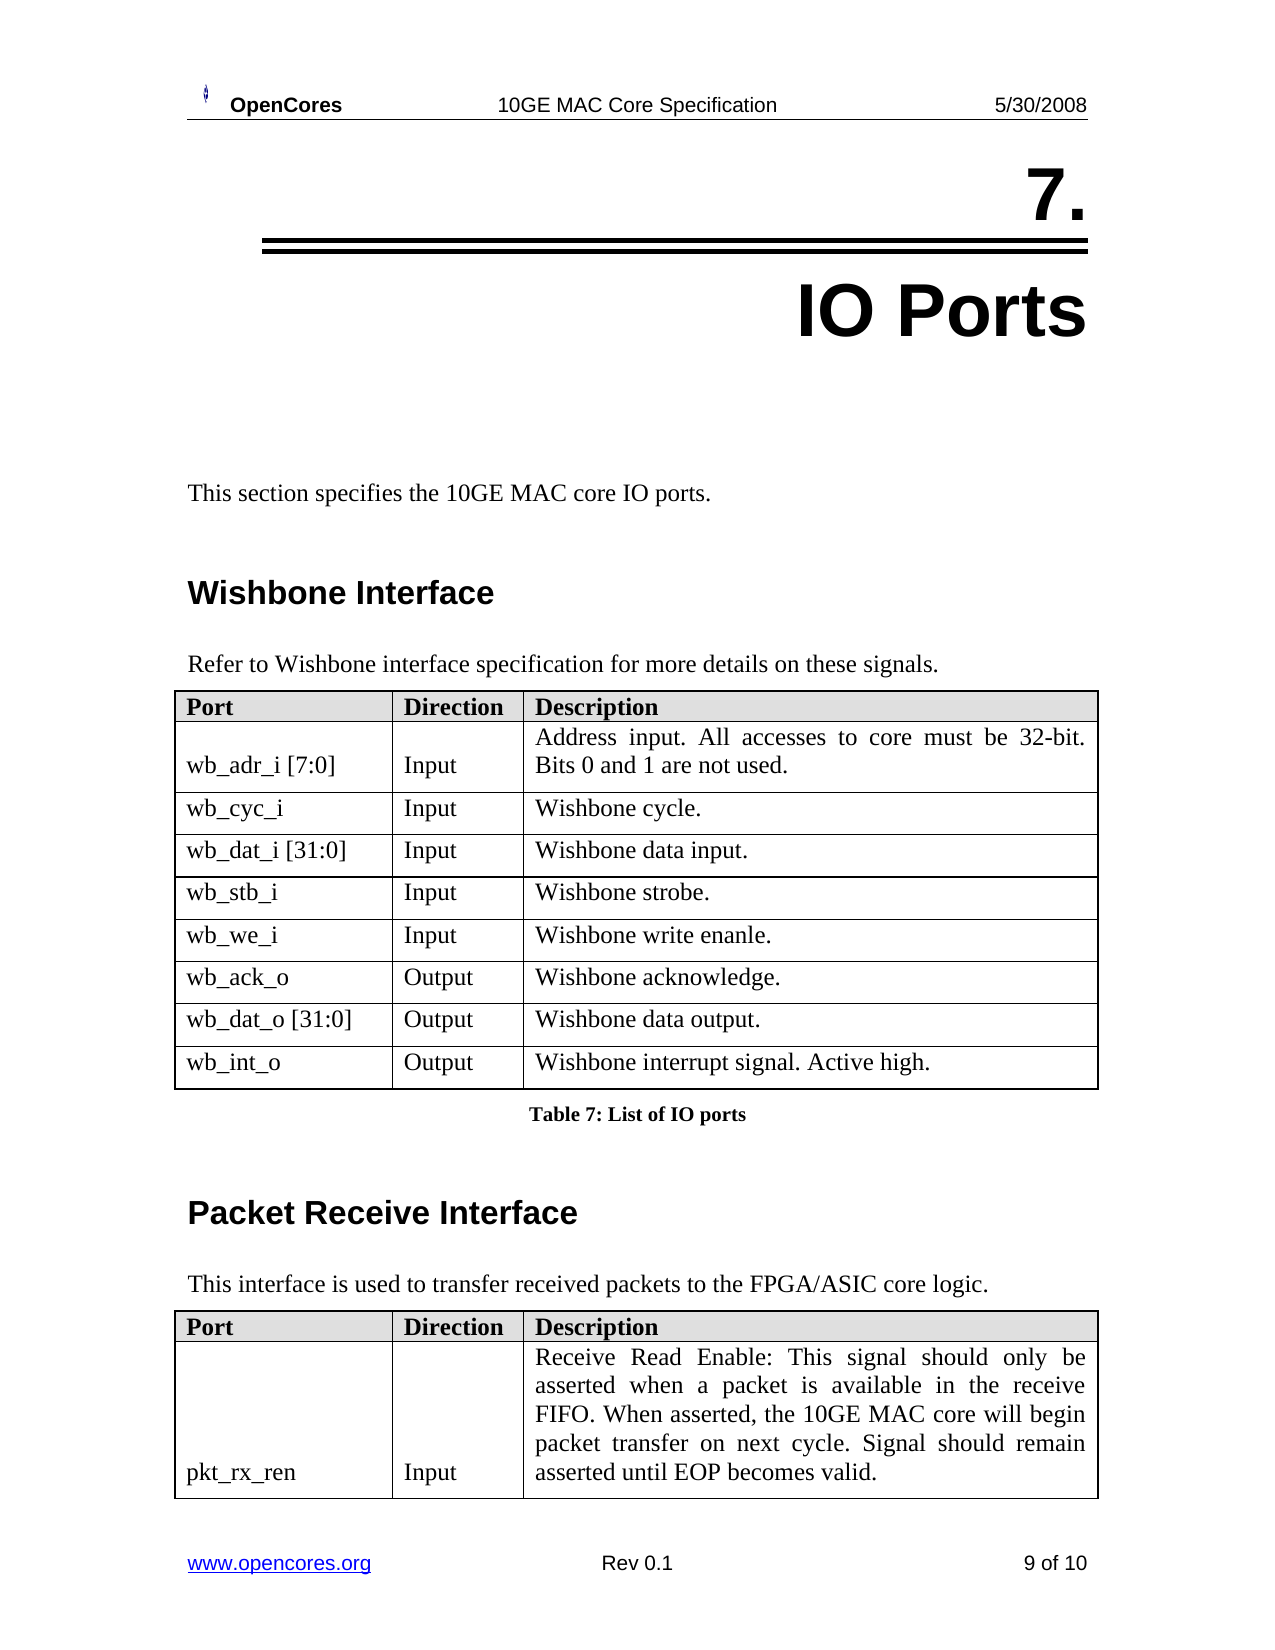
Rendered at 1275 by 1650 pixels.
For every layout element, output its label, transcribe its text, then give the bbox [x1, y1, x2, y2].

subtitle Packet Receive Interface [187, 1193, 1088, 1231]
table_cell Output [393, 962, 523, 1003]
table_cell wb_int_o [176, 1047, 392, 1088]
table_cell Wishbone data output. [524, 1004, 1097, 1046]
table_cell Wishbone strobe. [524, 878, 1097, 919]
table_cell wb_dat_i [31:0] [176, 835, 392, 876]
table_cell Address input. All accesses to core must be 32-bit. Bits 0 and 1 are not used. [524, 722, 1097, 792]
subtitle Wishbone Interface [187, 573, 1088, 611]
table_header Description [524, 1312, 1097, 1341]
table_header Port [176, 1312, 392, 1341]
table_cell pkt_rx_ren [176, 1342, 392, 1498]
table_header Port [176, 692, 392, 721]
table_header Description [524, 692, 1097, 721]
table_cell Wishbone acknowledge. [524, 962, 1097, 1003]
table_cell Input [393, 1342, 523, 1498]
table_cell Input [393, 920, 523, 961]
table_cell wb_stb_i [176, 878, 392, 919]
table_cell wb_cyc_i [176, 793, 392, 834]
table_cell Input [393, 722, 523, 792]
table_cell Wishbone cycle. [524, 793, 1097, 834]
text This section specifies the 10GE MAC core IO ports. [187, 478, 1088, 506]
table_cell wb_adr_i [7:0] [176, 722, 392, 792]
table_header Direction [393, 692, 523, 721]
subtitle IO Ports [187, 266, 1088, 353]
table_cell Wishbone data input. [524, 835, 1097, 876]
table_cell Output [393, 1047, 523, 1088]
text Table 7: List of IO ports [187, 1102, 1088, 1126]
table_cell Output [393, 1004, 523, 1046]
table_cell wb_ack_o [176, 962, 392, 1003]
table_header Direction [393, 1312, 523, 1341]
table_cell wb_we_i [176, 920, 392, 961]
table_cell wb_dat_o [31:0] [176, 1004, 392, 1046]
table_cell Receive Read Enable: This signal should only be asserted when a packet is available in the receive FIFO. When asserted, the 10GE MAC core will begin packet transfer on next cycle. Signal should remain asserted until EOP becomes valid. [524, 1342, 1097, 1498]
table_cell Input [393, 835, 523, 876]
table_cell Input [393, 793, 523, 834]
table_cell Input [393, 878, 523, 919]
text Refer to Wishbone interface specification for more details on these signals. [187, 649, 1088, 677]
table_cell Wishbone write enanle. [524, 920, 1097, 961]
table_cell Wishbone interrupt signal. Active high. [524, 1047, 1097, 1088]
text This interface is used to transfer received packets to the FPGA/ASIC core logic. [187, 1269, 1088, 1297]
